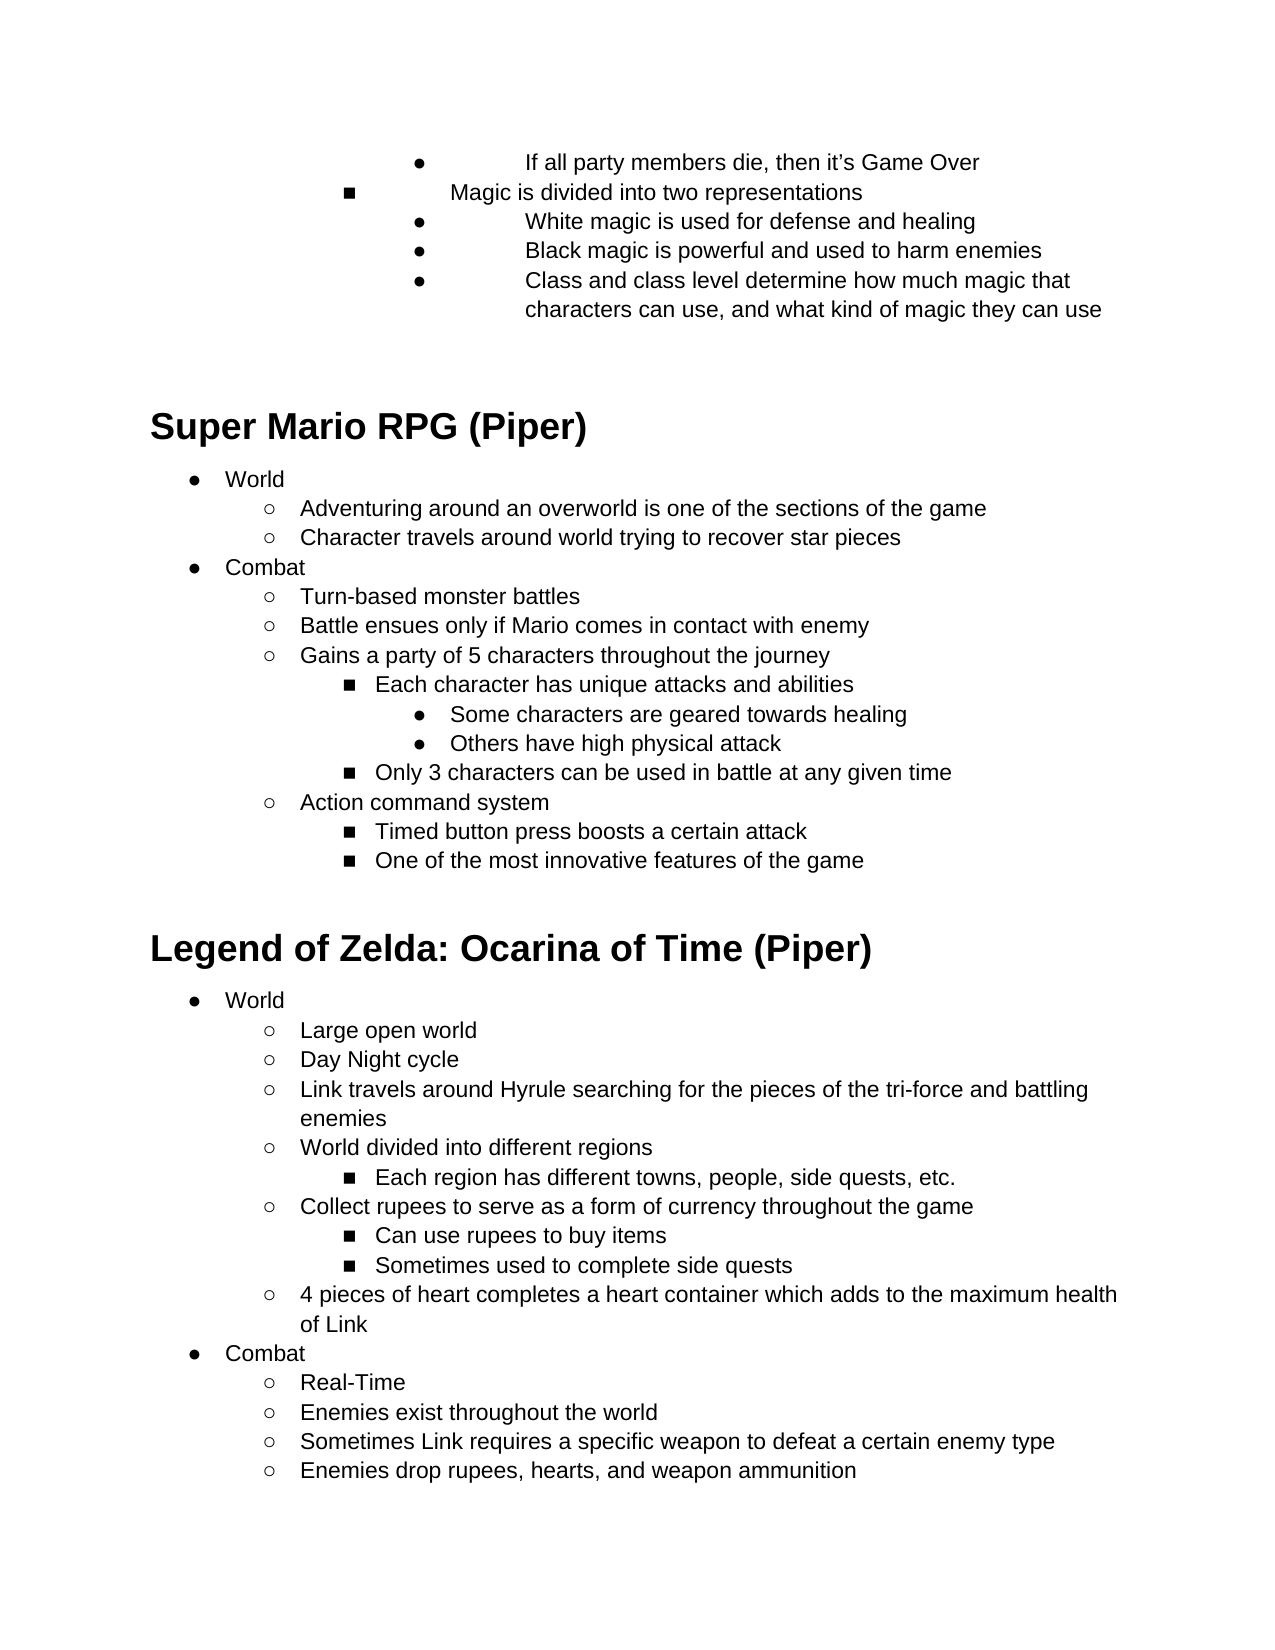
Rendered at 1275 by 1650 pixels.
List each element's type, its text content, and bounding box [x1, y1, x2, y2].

list Collect rupees to serve as a form of currency throughout the game [262, 1194, 1125, 1219]
list Enemies drop rupees, hearts, and weapon ammunition [262, 1458, 1125, 1484]
list Black magic is powerful and used to harm enemies [412, 238, 1125, 264]
list Adventuring around an overworld is one of the sections of the game [262, 496, 1125, 521]
list Combat [187, 554, 1125, 580]
list Magic is divided into two representations [150, 179, 1125, 205]
list Battle ensues only if Mario comes in contact with enemy [262, 613, 1125, 639]
list Can use rupees to buy items [150, 1223, 1125, 1249]
list One of the most innovative features of the game [150, 848, 1125, 874]
list Timed button press boosts a certain attack [150, 819, 1125, 844]
list Combat [187, 1341, 1125, 1366]
list Action command system [262, 789, 1125, 815]
list If all party members die, then it’s Game Over [412, 150, 1125, 176]
list World [187, 988, 1125, 1014]
list Sometimes used to complete side quests [150, 1252, 1125, 1278]
list Enemies exist throughout the world [262, 1399, 1125, 1425]
list Day Night cycle [262, 1047, 1125, 1072]
list Link travels around Hyrule searching for the pieces of the tri-force and battling enemies [262, 1076, 1125, 1131]
list Only 3 characters can be used in battle at any given time [150, 760, 1125, 786]
list Class and class level determine how much magic that characters can use, and what kind of magic they can use [412, 267, 1125, 322]
subtitle Super Mario RPG (Piper) [150, 406, 1125, 447]
list Gains a party of 5 characters throughout the journey [262, 642, 1125, 668]
list World [187, 466, 1125, 492]
list Each region has different towns, people, side quests, etc. [150, 1164, 1125, 1190]
list Large open world [262, 1017, 1125, 1043]
list Each character has unique attacks and abilities [150, 672, 1125, 697]
list Some characters are geared towards healing [412, 701, 1125, 727]
list World divided into different regions [262, 1135, 1125, 1161]
subtitle Legend of Zelda: Ocarina of Time (Piper) [150, 927, 1125, 969]
list Character travels around world trying to recover star pieces [262, 525, 1125, 551]
list White magic is used for defense and healing [412, 209, 1125, 234]
list Sometimes Link requires a specific weapon to defeat a certain enemy type [262, 1429, 1125, 1454]
list Turn-based monster battles [262, 584, 1125, 609]
list Others have high physical attack [412, 731, 1125, 756]
list Real-Time [262, 1370, 1125, 1396]
list 4 pieces of heart completes a heart container which adds to the maximum health of Link [262, 1282, 1125, 1337]
